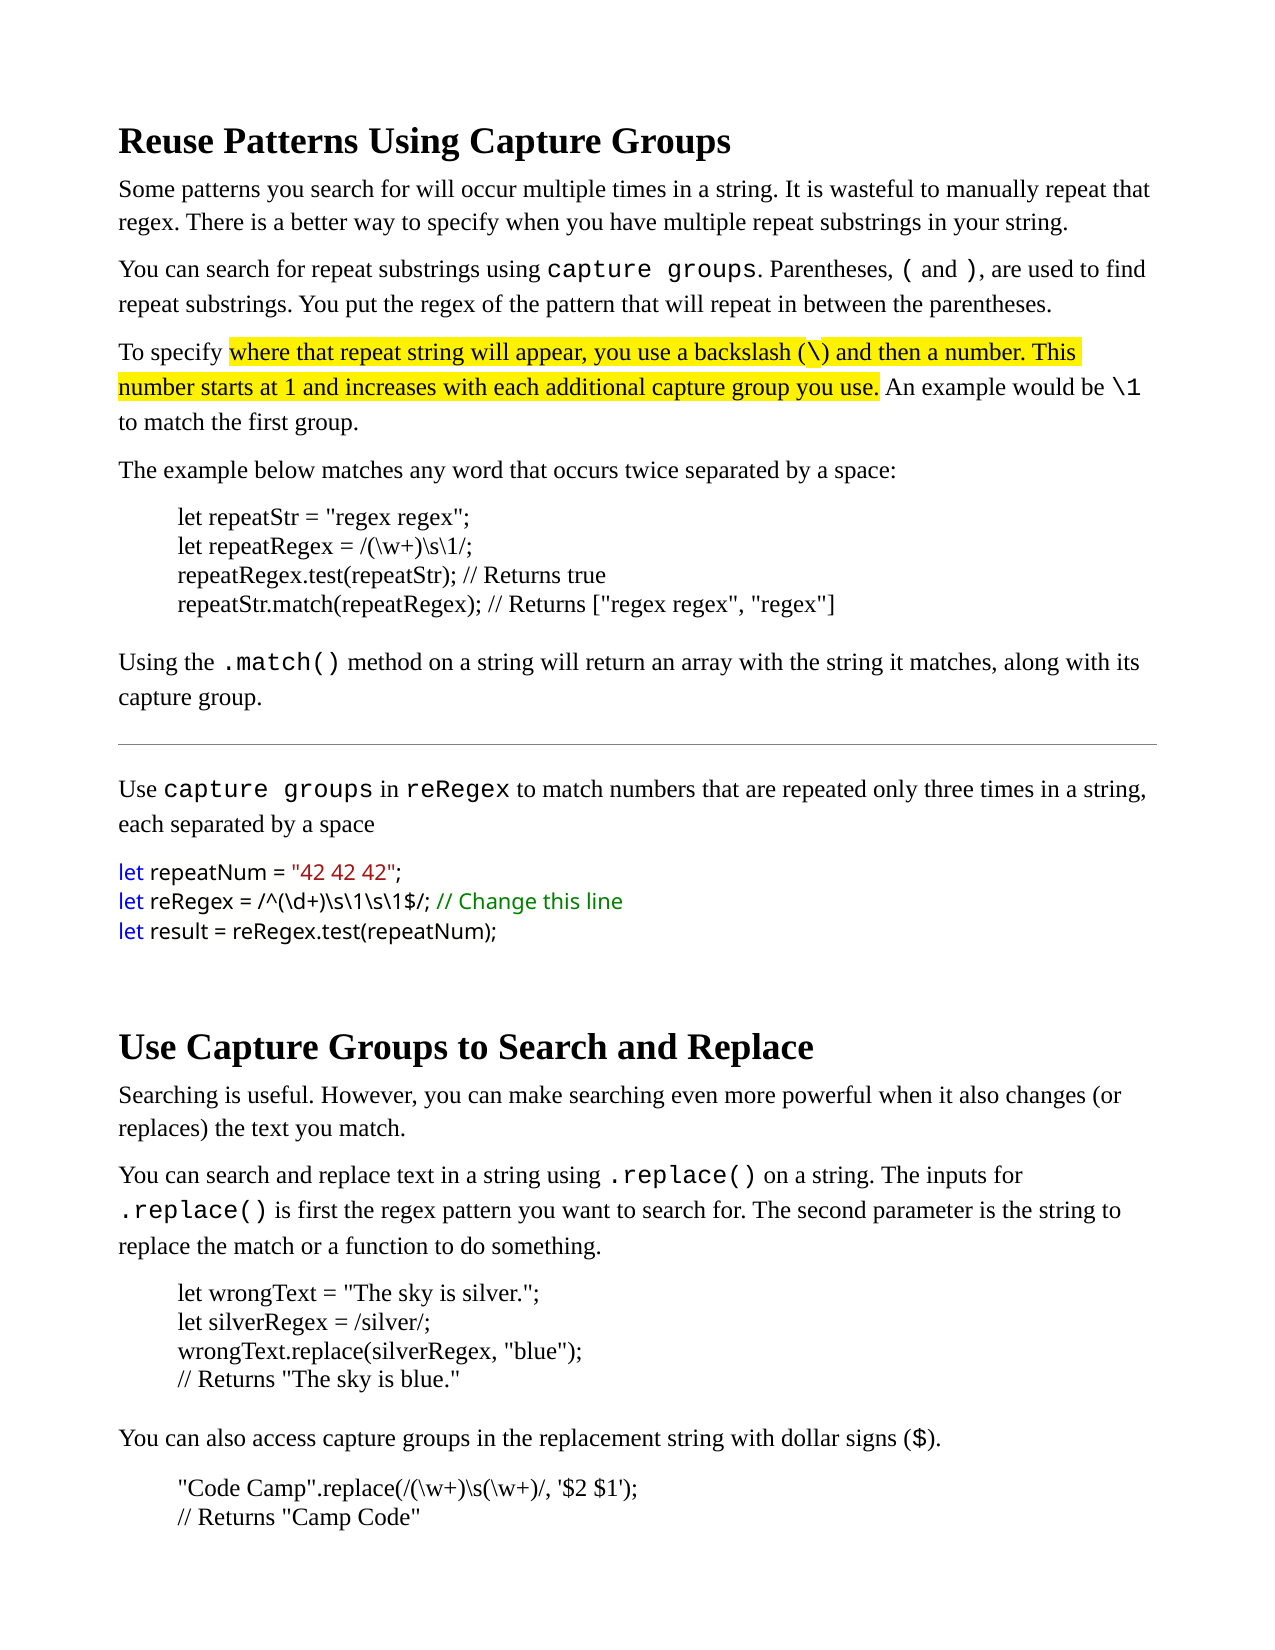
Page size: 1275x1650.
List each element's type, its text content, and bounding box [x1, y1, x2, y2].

subtitle Use Capture Groups to Search and Replace [118, 1024, 1157, 1067]
text You can search for repeat substrings using capture groups. Parentheses, ( and ), are used to find repeat substrings. You put the regex of the pattern that will repeat in between the parentheses. [118, 254, 1157, 318]
subtitle Reuse Patterns Using Capture Groups [118, 118, 1157, 161]
text let wrongText = "The sky is silver."; let silverRegex = /silver/; wrongText.replace(silverRegex, "blue"); // Returns "The sky is blue." [177, 1278, 1098, 1393]
text To specify where that repeat string will appear, you use a backslash (\) and then a number. This number starts at 1 and increases with each additional capture group you use. An example would be \1 to match the first group. [118, 337, 1157, 436]
text Searching is useful. However, you can make searching even more powerful when it also changes (or replaces) the text you match. [118, 1080, 1157, 1142]
text Using the .match() method on a string will return an array with the string it matches, along with its capture group. [118, 647, 1157, 711]
text Use capture groups in reRegex to match numbers that are repeated only three times in a string, each separated by a space [118, 774, 1157, 838]
text let repeatStr = "regex regex"; let repeatRegex = /(\w+)\s\1/; repeatRegex.test(repeatStr); // Returns true repeatStr.match(repeatRegex); // Returns ["regex regex", "regex"] [177, 502, 1098, 617]
text You can also access capture groups in the replacement string with dollar signs ($). [118, 1423, 1157, 1454]
text You can search and replace text in a string using .replace() on a string. The inputs for .replace() is first the regex pattern you want to search for. The second parameter is the string to replace the match or a function to do something. [118, 1161, 1157, 1259]
text Some patterns you search for will occur multiple times in a string. It is wasteful to manually repeat that regex. There is a better way to specify when you have multiple repeat substrings in your string. [118, 174, 1157, 236]
text "Code Camp".replace(/(\w+)\s(\w+)/, '$2 $1'); // Returns "Camp Code" [177, 1473, 1098, 1530]
text let result = reRegex.test(repeatNum); [118, 916, 1157, 946]
text let reRegex = /^(\d+)\s\1\s\1$/; // Change this line [118, 886, 1157, 916]
text let repeatNum = "42 42 42"; [118, 857, 1157, 886]
text The example below matches any word that occurs twice separated by a space: [118, 455, 1157, 484]
